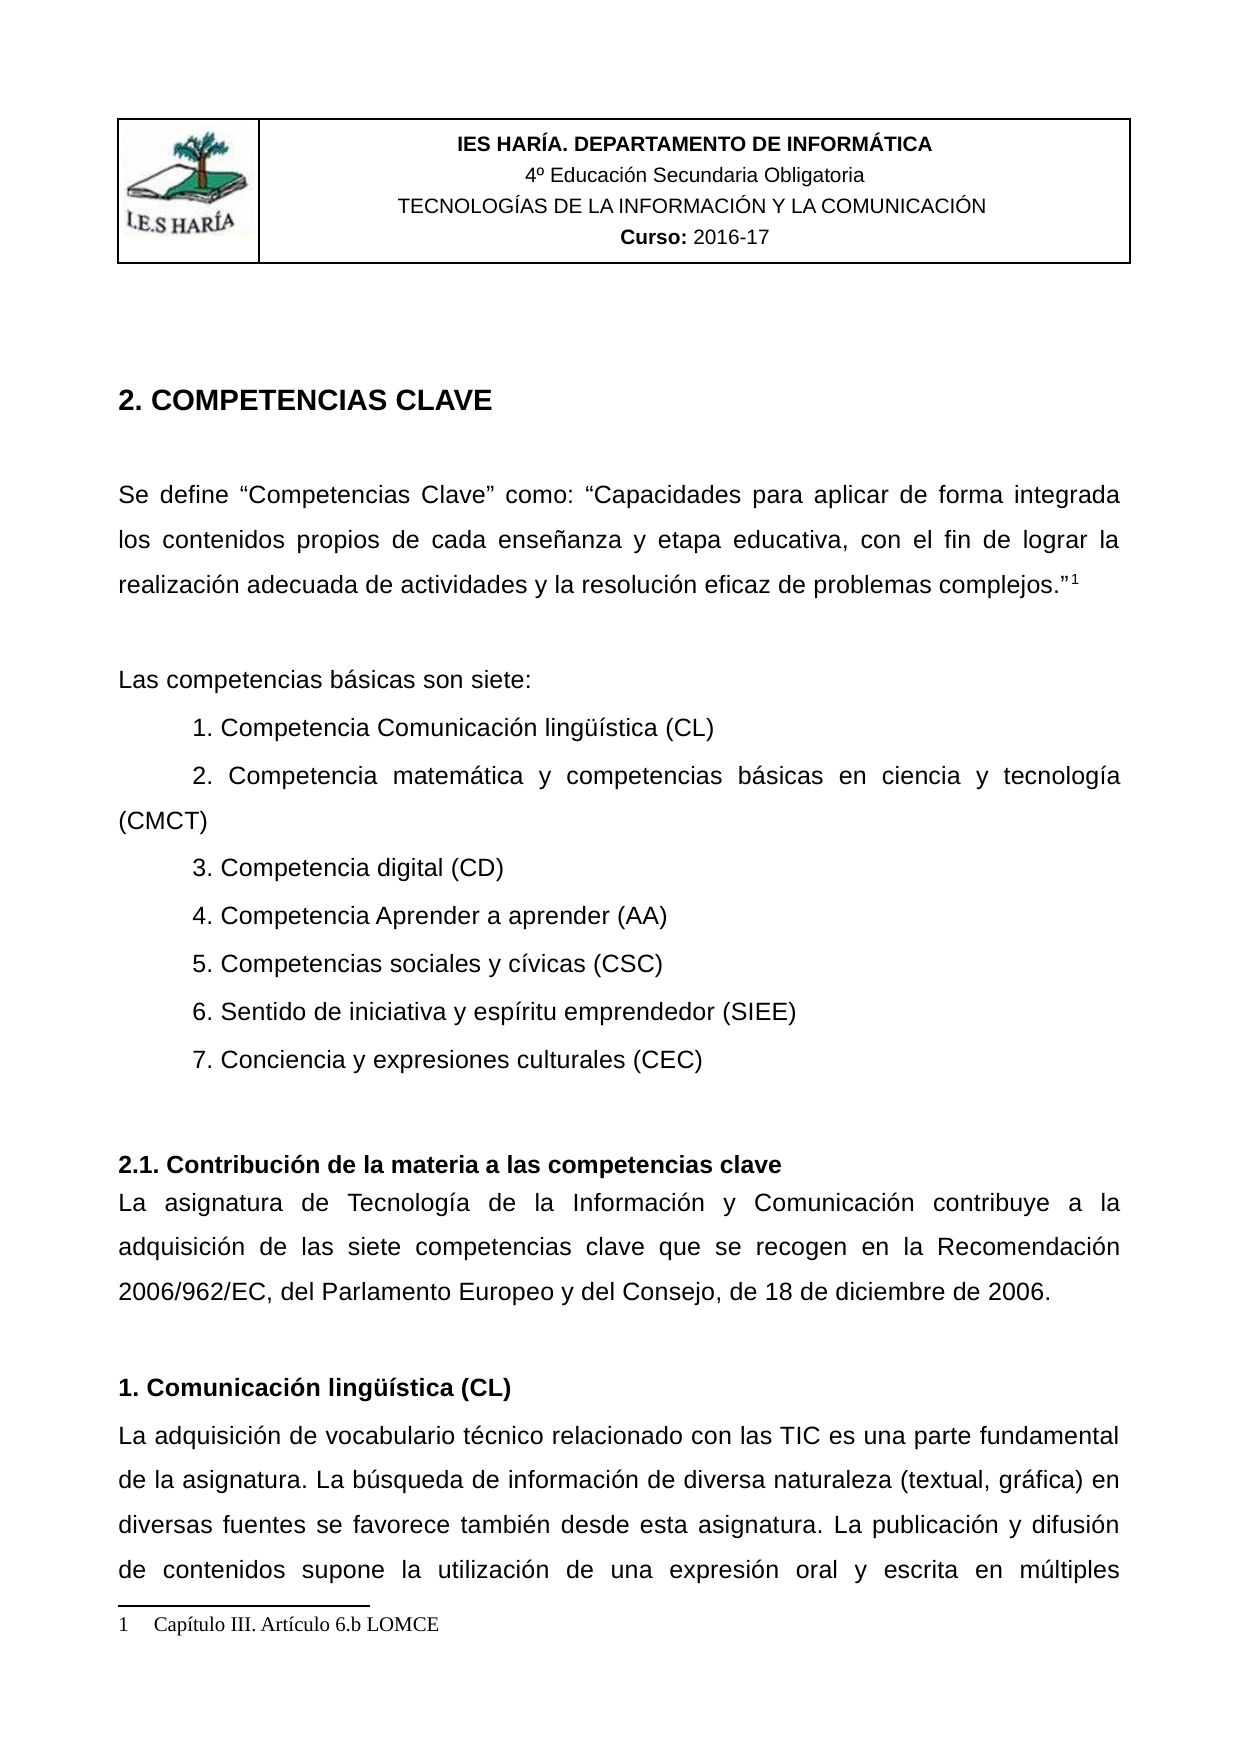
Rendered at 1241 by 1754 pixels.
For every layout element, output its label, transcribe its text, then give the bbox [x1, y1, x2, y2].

text 4. Competencia Aprender a aprender (AA) [118, 901, 1122, 931]
subtitle 2.1. Contribución de la materia a las competencias clave [118, 1150, 1122, 1178]
text 5. Competencias sociales y cívicas (CSC) [118, 949, 1122, 979]
text 2. Competencia matemática y competencias básicas en ciencia y tecnología (CMCT) [118, 761, 1122, 836]
picture [123, 126, 254, 235]
text 1. Comunicación lingüística (CL) [118, 1373, 1122, 1403]
text 3. Competencia digital (CD) [118, 853, 1122, 883]
text 1. Competencia Comunicación lingüística (CL) [118, 713, 1122, 743]
text 7. Conciencia y expresiones culturales (CEC) [118, 1045, 1122, 1074]
subtitle 2. COMPETENCIAS CLAVE [118, 383, 1122, 417]
text Se define “Competencias Clave” como: “Capacidades para aplicar de forma integrada los contenidos propios de cada enseñanza y etapa educativa, con el fin de lograr la realización adecuada de actividades y la resolución eficaz de problemas complejos.” [118, 480, 1122, 599]
text La adquisición de vocabulario técnico relacionado con las TIC es una parte fundamental de la asignatura. La búsqueda de información de diversa naturaleza (textual, gráfica) en diversas fuentes se favorece también desde esta asignatura. La publicación y difusión de contenidos supone la utilización de una expresión oral y escrita en múltiples [118, 1421, 1122, 1585]
text 6. Sentido de iniciativa y espíritu emprendedor (SIEE) [118, 997, 1122, 1027]
text La asignatura de Tecnología de la Información y Comunicación contribuye a la adquisición de las siete competencias clave que se recogen en la Recomendación 2006/962/EC, del Parlamento Europeo y del Consejo, de 18 de diciembre de 2006. [118, 1188, 1122, 1307]
text Las competencias básicas son siete: [118, 665, 1122, 695]
text Capítulo III. Artículo 6.b LOMCE [118, 1612, 1122, 1636]
